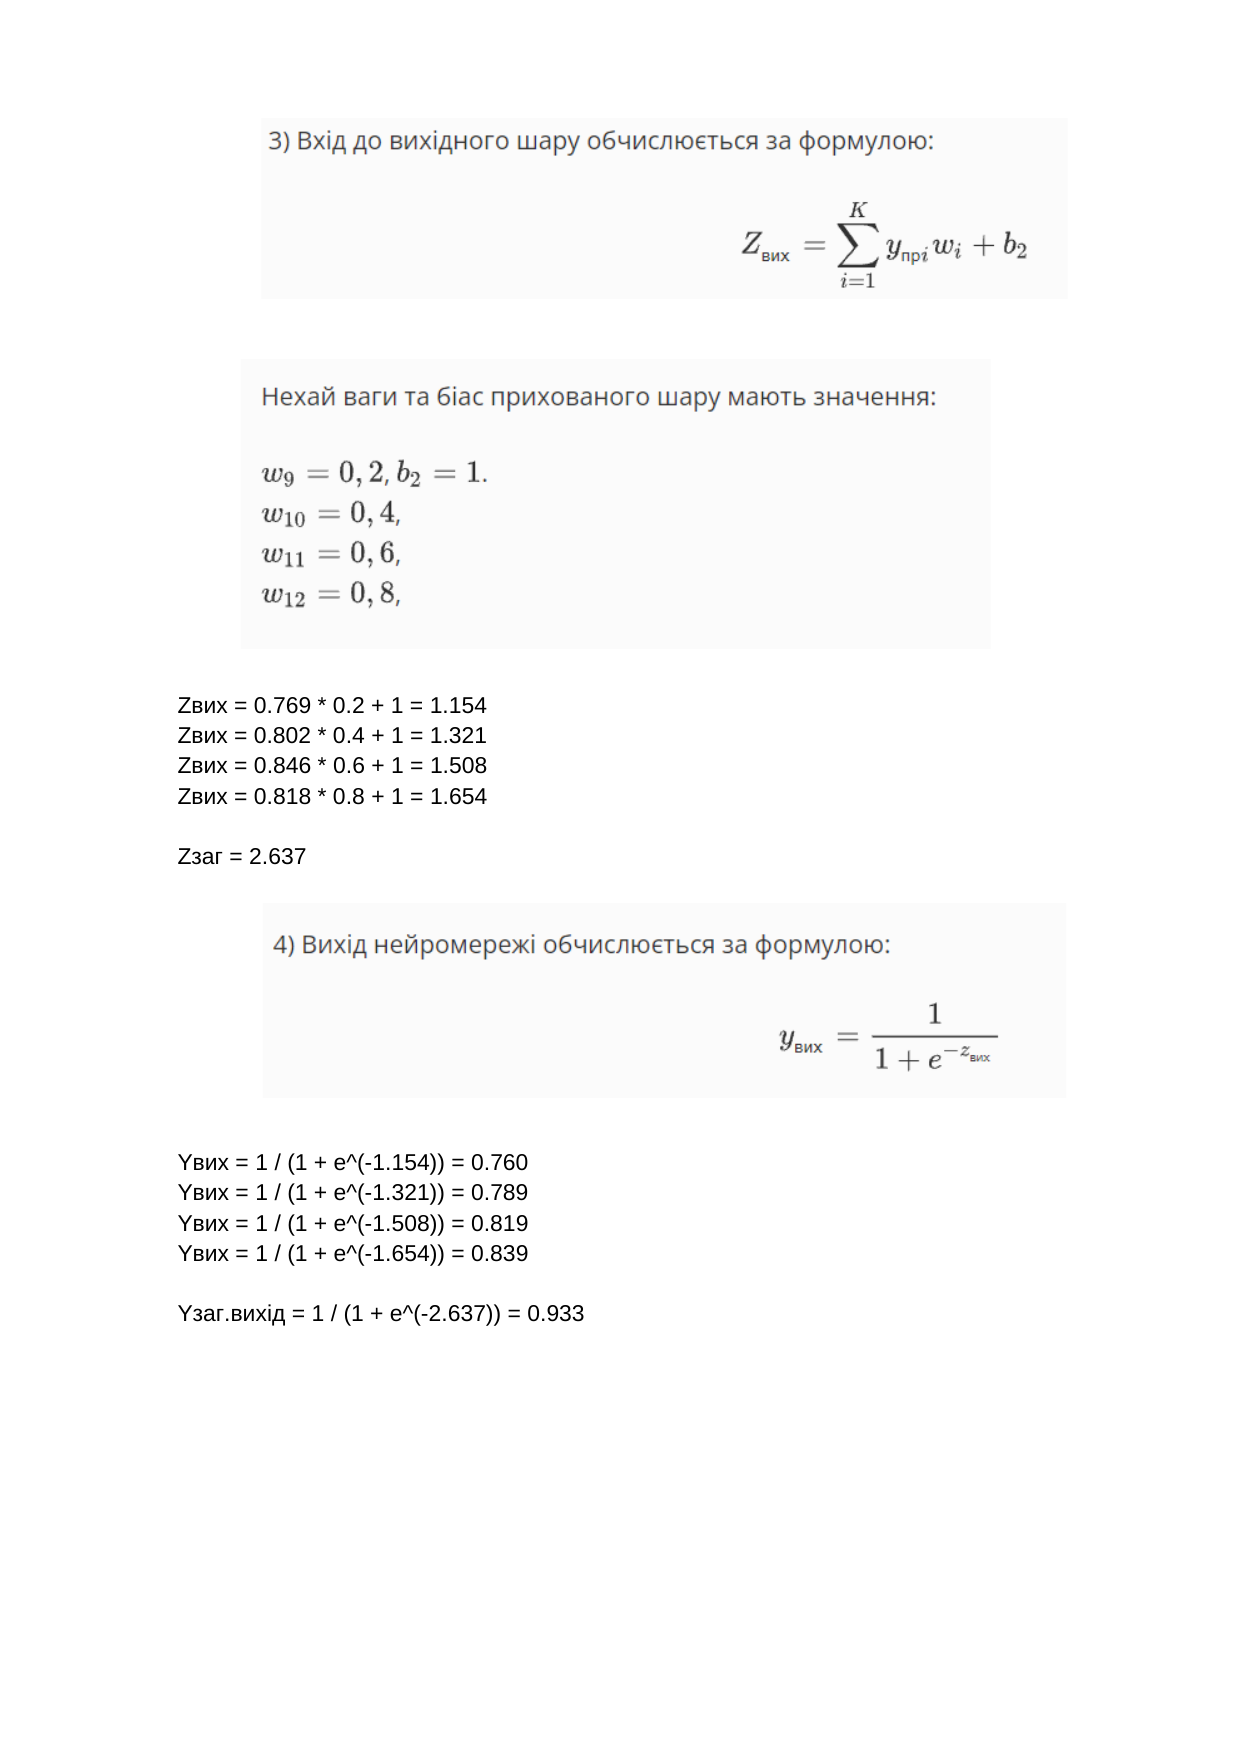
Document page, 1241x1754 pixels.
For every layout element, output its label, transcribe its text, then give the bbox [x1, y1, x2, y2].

picture [262, 903, 1067, 1098]
text Yвих = 1 / (1 + e^(-1.321)) = 0.789 [177, 1179, 1152, 1206]
text Zвих = 0.846 * 0.6 + 1 = 1.508 [177, 752, 1152, 779]
picture [240, 359, 991, 649]
text Yвих = 1 / (1 + e^(-1.654)) = 0.839 [177, 1240, 1152, 1266]
text Zзаг = 2.637 [177, 843, 1152, 869]
text Zвих = 0.802 * 0.4 + 1 = 1.321 [177, 722, 1152, 749]
picture [261, 118, 1068, 299]
text Yвих = 1 / (1 + e^(-1.154)) = 0.760 [177, 1149, 1152, 1175]
text Zвих = 0.769 * 0.2 + 1 = 1.154 [177, 692, 1152, 718]
text Yзаг.вихід = 1 / (1 + e^(-2.637)) = 0.933 [177, 1300, 1152, 1326]
text Yвих = 1 / (1 + e^(-1.508)) = 0.819 [177, 1209, 1152, 1236]
text Zвих = 0.818 * 0.8 + 1 = 1.654 [177, 783, 1152, 809]
